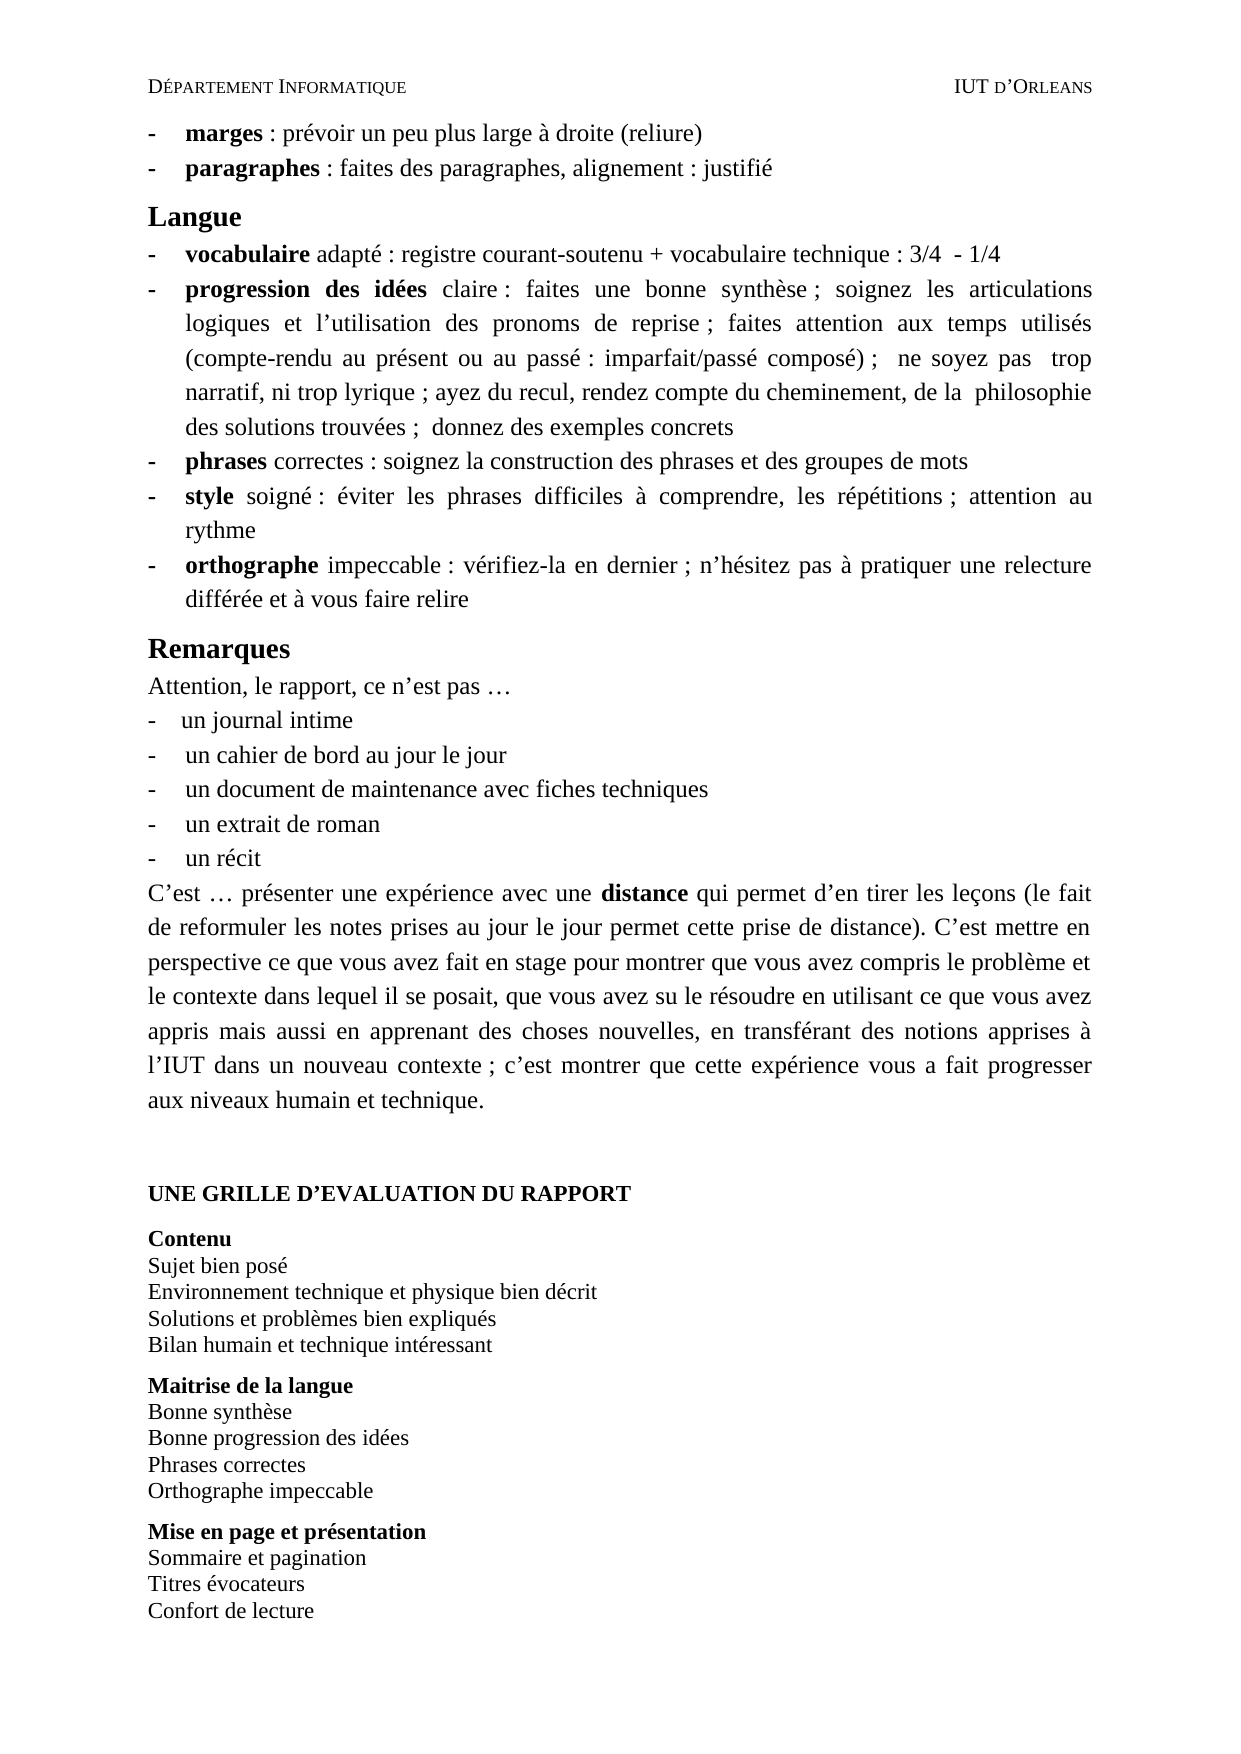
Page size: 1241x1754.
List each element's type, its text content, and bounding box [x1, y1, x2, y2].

list marges : prévoir un peu plus large à droite (reliure) [148, 118, 1092, 147]
list paragraphes : faites des paragraphes, alignement : justifié [148, 153, 1092, 181]
subtitle Remarques [148, 631, 1092, 665]
list style soigné : éviter les phrases difficiles à comprendre, les répétitions ; attention au rythme [148, 481, 1092, 544]
text Solutions et problèmes bien expliqués [148, 1304, 1092, 1331]
text Confort de lecture [148, 1597, 1092, 1623]
text Maitrise de la langue [148, 1372, 1092, 1398]
text Orthographe impeccable [148, 1477, 1092, 1503]
text Bonne synthèse [148, 1398, 1092, 1424]
text - un journal intime [148, 705, 1092, 734]
subtitle Langue [148, 199, 1092, 233]
list un document de maintenance avec fiches techniques [148, 774, 1092, 803]
list vocabulaire adapté : registre courant-soutenu + vocabulaire technique : 3/4 - 1/4 [148, 239, 1092, 268]
list progression des idées claire : faites une bonne synthèse ; soignez les articulations logiques et l’utilisation des pronoms de reprise ; faites attention aux temps utilisés (compte-rendu au présent ou au passé : imparfait/passé composé) ; ne soyez pas trop narratif, ni trop lyrique ; ayez du recul, rendez compte du cheminement, de la philosophie des solutions trouvées ; donnez des exemples concrets [148, 274, 1092, 441]
text Contenu [148, 1226, 1092, 1252]
text Mise en page et présentation [148, 1518, 1092, 1544]
text Environnement technique et physique bien décrit [148, 1278, 1092, 1304]
text Bilan humain et technique intéressant [148, 1331, 1092, 1357]
list un récit [148, 843, 1092, 872]
text Sujet bien posé [148, 1252, 1092, 1278]
text Attention, le rapport, ce n’est pas … [148, 671, 1092, 700]
text Sommaire et pagination [148, 1544, 1092, 1571]
text Titres évocateurs [148, 1571, 1092, 1597]
text Bonne progression des idées [148, 1424, 1092, 1451]
text UNE GRILLE D’EVALUATION DU RAPPORT [148, 1180, 1092, 1206]
text Phrases correctes [148, 1451, 1092, 1477]
text C’est … présenter une expérience avec une distance qui permet d’en tirer les leçons (le fait de reformuler les notes prises au jour le jour permet cette prise de distance). C’est mettre en perspective ce que vous avez fait en stage pour montrer que vous avez compris le problème et le contexte dans lequel il se posait, que vous avez su le résoudre en utilisant ce que vous avez appris mais aussi en apprenant des choses nouvelles, en transférant des notions apprises à l’IUT dans un nouveau contexte ; c’est montrer que cette expérience vous a fait progresser aux niveaux humain et technique. [148, 878, 1092, 1113]
list orthographe impeccable : vérifiez-la en dernier ; n’hésitez pas à pratiquer une relecture différée et à vous faire relire [148, 550, 1092, 613]
list phrases correctes : soignez la construction des phrases et des groupes de mots [148, 446, 1092, 475]
list un cahier de bord au jour le jour [148, 740, 1092, 769]
list un extrait de roman [148, 809, 1092, 838]
